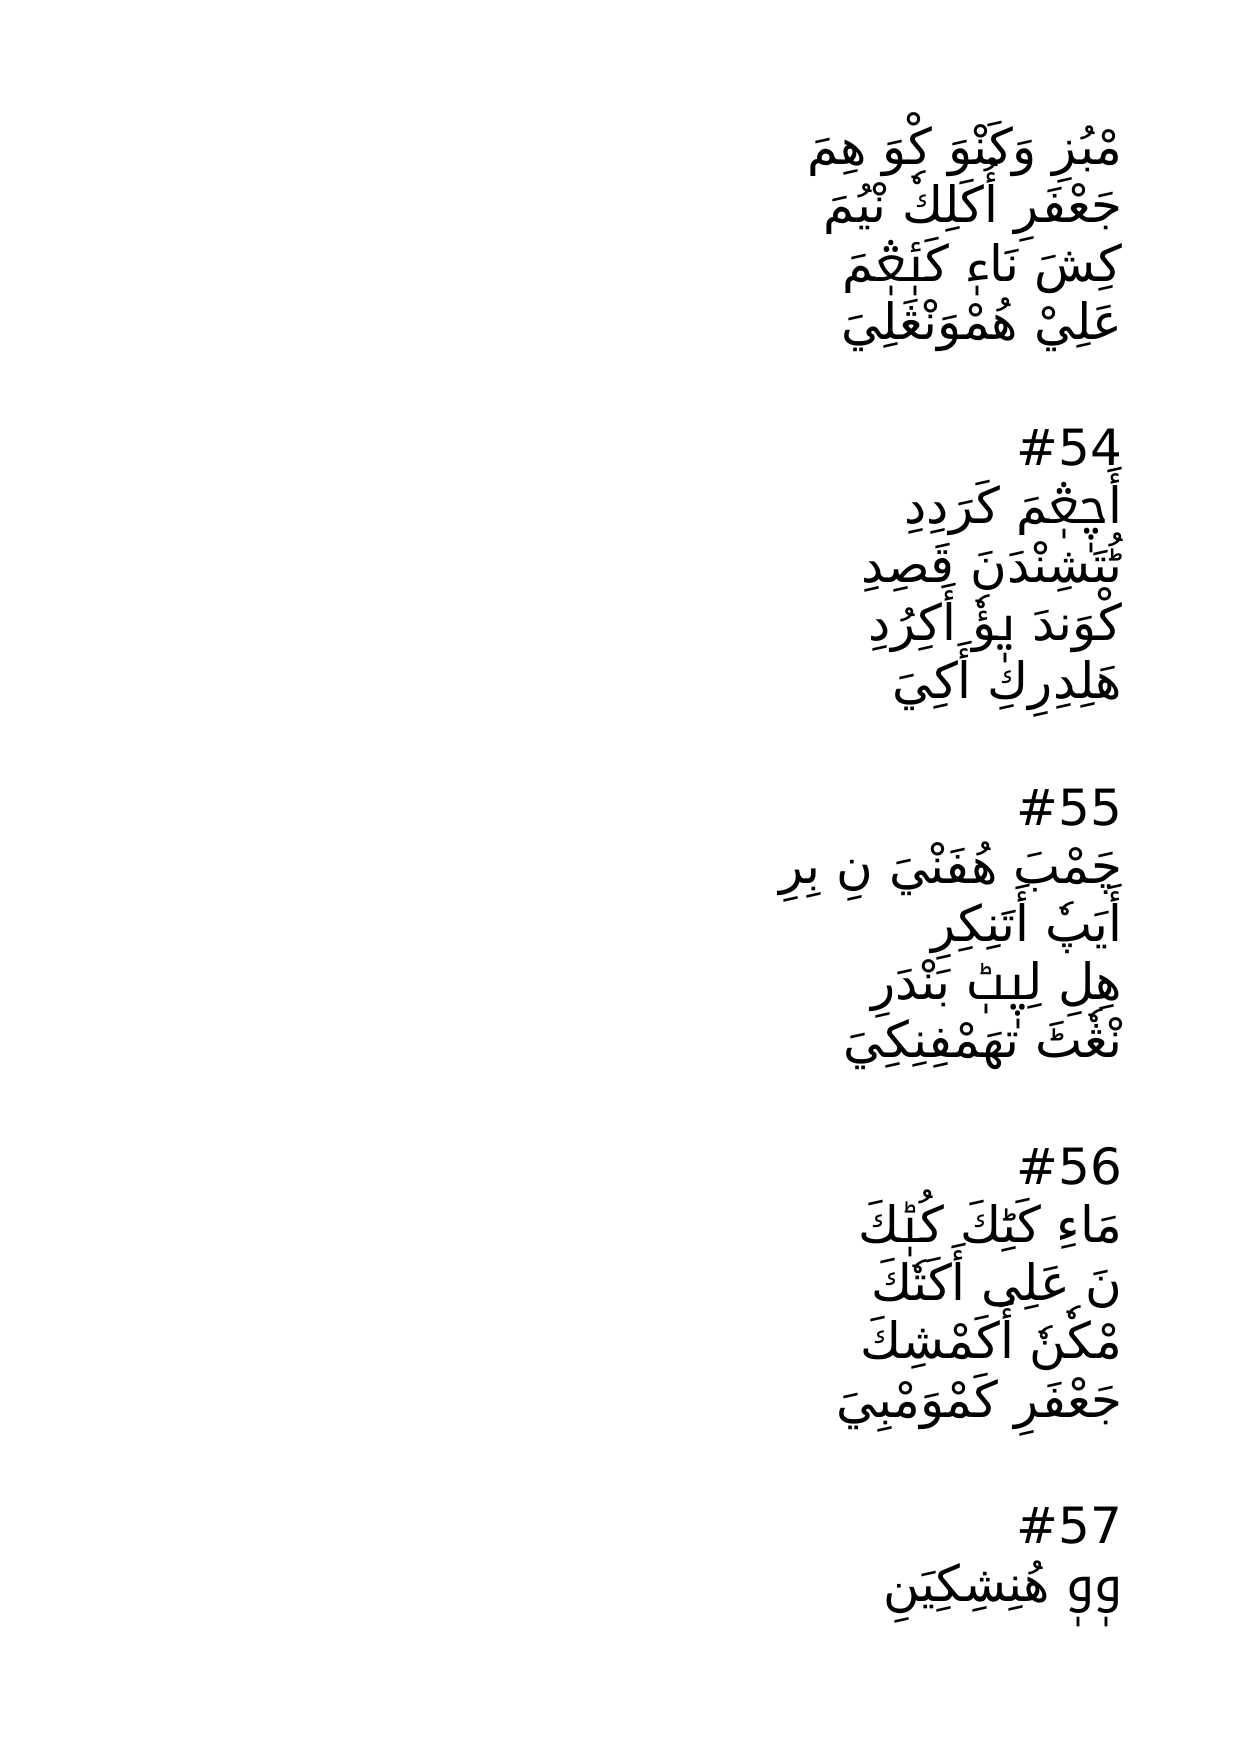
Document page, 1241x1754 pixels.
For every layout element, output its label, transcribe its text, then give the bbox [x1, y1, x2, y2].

text نَ عَلِى أَكَتٗكَ [118, 1254, 1122, 1312]
text كِشَ نَاءٖ كَئٖڠٖمَ [118, 234, 1122, 293]
text #54 [118, 419, 1122, 477]
text مَاءِ كَٹِكَ كُٹٖكَ [118, 1196, 1122, 1254]
text جَعْفَرِ كَمْوَمْبِيَ [118, 1371, 1122, 1429]
text #55 [118, 778, 1122, 837]
text كْوَندَ يٖؤٗ أَكِرُدِ [118, 594, 1122, 652]
text هَلِدِرِكِ أَكِيَ [118, 652, 1122, 710]
text #57 [118, 1497, 1122, 1555]
text أَيَپٗ أَتَنِكِرِ [118, 895, 1122, 953]
text عَلِيْ هُمْوَنْڠَلِيَ [118, 293, 1122, 351]
text ٹُتَشِنْدَنَ قَصِدِ [118, 536, 1122, 594]
text مْبُزِ وَكَنْوَ كْوَ هِمَ [118, 118, 1122, 176]
text مْكٗنٗ أَكَمْشِكَ [118, 1312, 1122, 1371]
text #56 [118, 1138, 1122, 1196]
text جَعْفَرِ أُكَلِكٗ نْيُمَ [118, 176, 1122, 234]
text چَمْبَ هُفَنْيَ نِ بِرِ [118, 837, 1122, 895]
text نْڠٗٹَ تهَمْفِنِكِيَ [118, 1011, 1122, 1069]
text وٖوٖ هُنِشِكِيَنِ [118, 1555, 1122, 1613]
text هِلِ لِپٖٹٖ بَنْدَرِ [118, 953, 1122, 1011]
text أَچٖڠٖمَ كَرَدِدِ [118, 477, 1122, 536]
